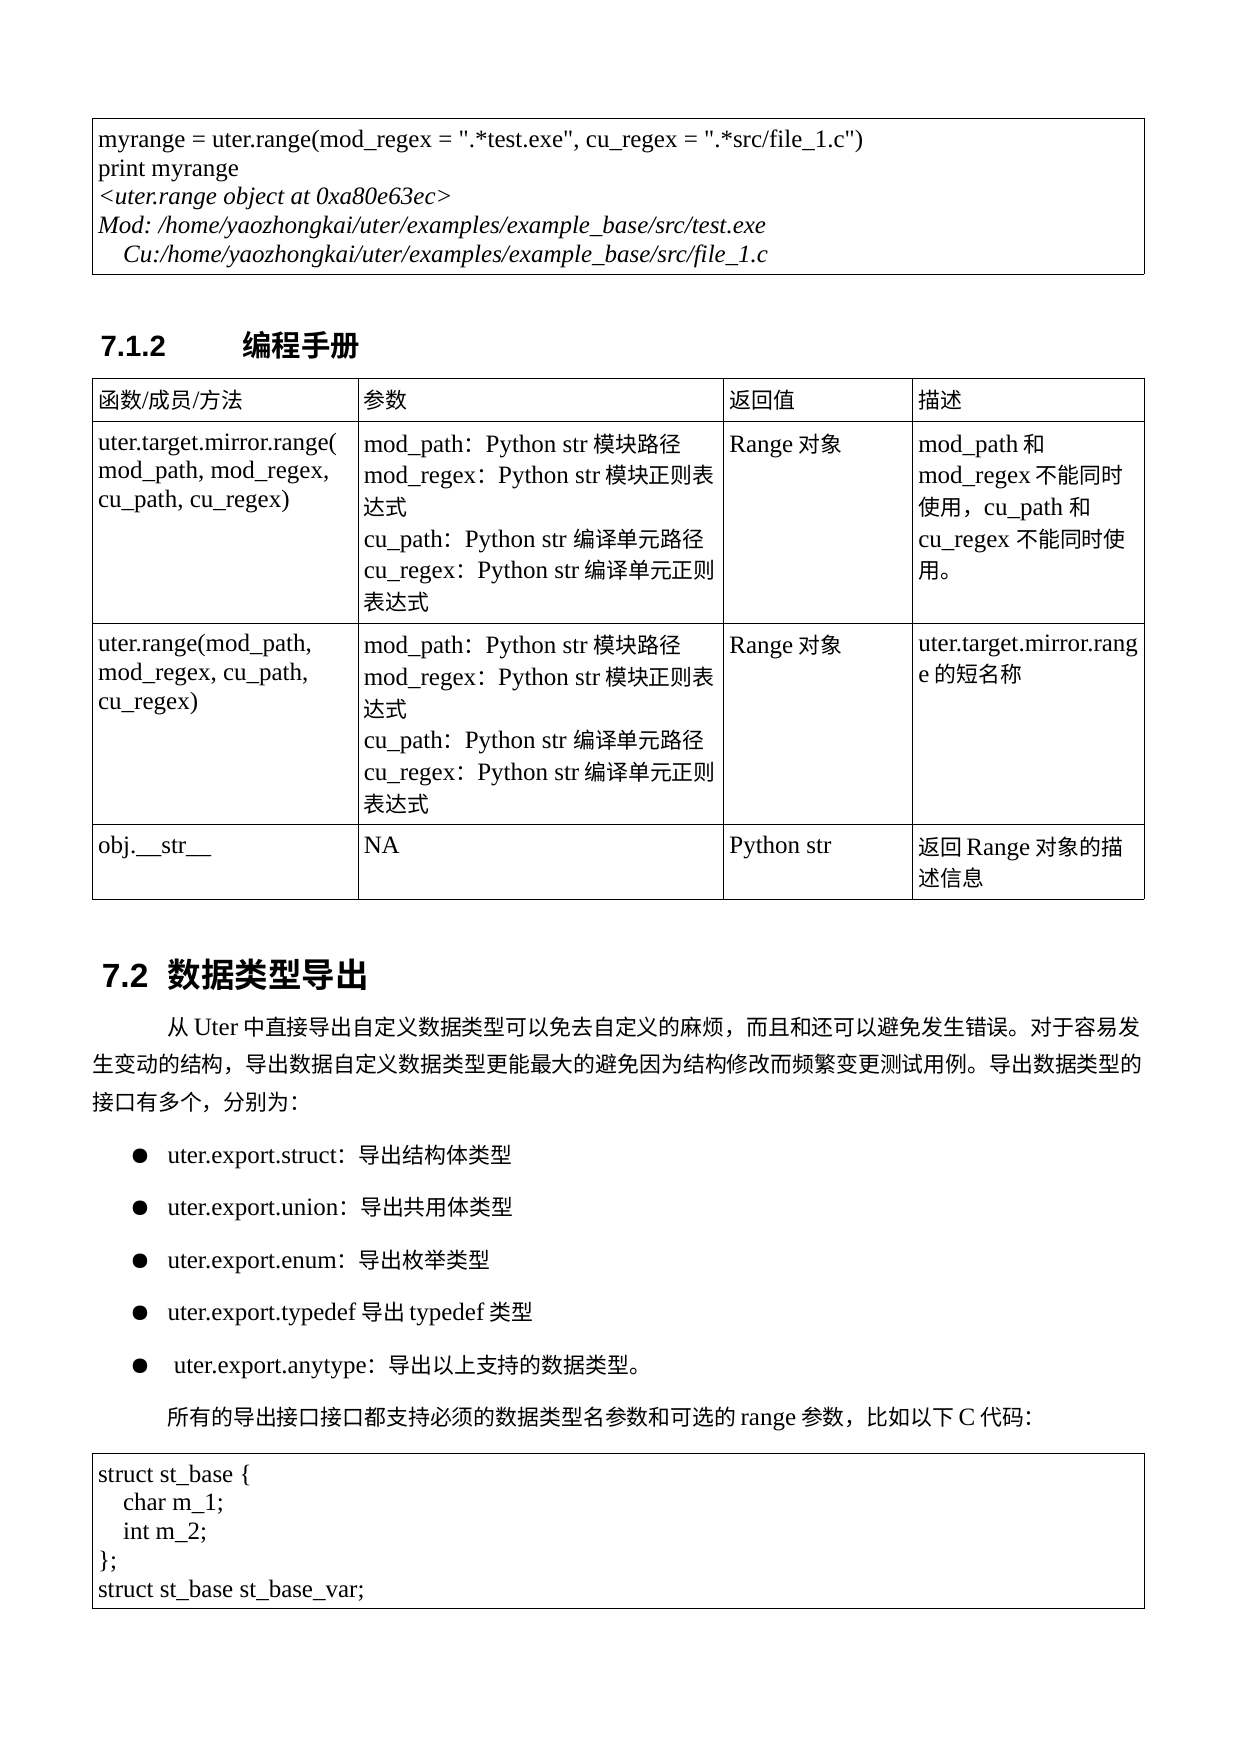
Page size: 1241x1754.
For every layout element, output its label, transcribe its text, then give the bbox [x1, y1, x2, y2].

subtitle 编程手册 [92, 323, 1144, 365]
table_cell Range对象 [724, 624, 912, 824]
list uter.export.enum：导出枚举类型 [130, 1243, 1144, 1274]
list uter.export.union：导出共用体类型 [130, 1190, 1144, 1222]
table_header 返回值 [724, 379, 912, 421]
table_header 描述 [913, 379, 1144, 421]
table_cell uter.target.mirror.range(mod_path, mod_regex, cu_path, cu_regex) [93, 422, 358, 622]
list uter.export.typedef导出typedef类型 [130, 1295, 1144, 1327]
table_cell mod_path：Python str 模块路径 mod_regex：Python str模块正则表达式 cu_path：Python str 编译单元路径 cu_regex：Python str编译单元正则表达式 [359, 624, 723, 824]
table_cell uter.range(mod_path, mod_regex, cu_path, cu_regex) [93, 624, 358, 824]
table_cell mod_path：Python str 模块路径 mod_regex：Python str模块正则表达式 cu_path：Python str 编译单元路径 cu_regex：Python str编译单元正则表达式 [359, 422, 723, 622]
table_cell Range对象 [724, 422, 912, 622]
text 从Uter中直接导出自定义数据类型可以免去自定义的麻烦，而且和还可以避免发生错误。对于容易发生变动的结构，导出数据自定义数据类型更能最大的避免因为结构修改而频繁变更测试用例。导出数据类型的接口有多个，分别为： [92, 1009, 1144, 1117]
list uter.export.struct：导出结构体类型 [130, 1138, 1144, 1169]
table_cell 返回Range对象的描述信息 [913, 825, 1144, 899]
subtitle 数据类型导出 [92, 948, 1144, 997]
table_header struct st_base { char m_1; int m_2; }; struct st_base st_base_var; [93, 1454, 1144, 1608]
table_header myrange = uter.range(mod_regex = ".*test.exe", cu_regex = ".*src/file_1.c") print myrange <uter.range object at 0xa80e63ec> Mod: /home/yaozhongkai/uter/examples/example_base/src/test.exe Cu:/home/yaozhongkai/uter/examples/example_base/src/file_1.c [93, 119, 1144, 273]
text 所有的导出接口接口都支持必须的数据类型名参数和可选的range参数，比如以下C代码： [92, 1400, 1144, 1432]
table_header 参数 [359, 379, 723, 421]
table_cell uter.target.mirror.range的短名称 [913, 624, 1144, 824]
table_cell obj.__str__ [93, 825, 358, 899]
table_cell NA [359, 825, 723, 899]
table_header 函数/成员/方法 [93, 379, 358, 421]
table_cell Python str [724, 825, 912, 899]
list uter.export.anytype：导出以上支持的数据类型。 [130, 1348, 1144, 1379]
table_cell mod_path和mod_regex不能同时使用，cu_path 和 cu_regex 不能同时使用。 [913, 422, 1144, 622]
